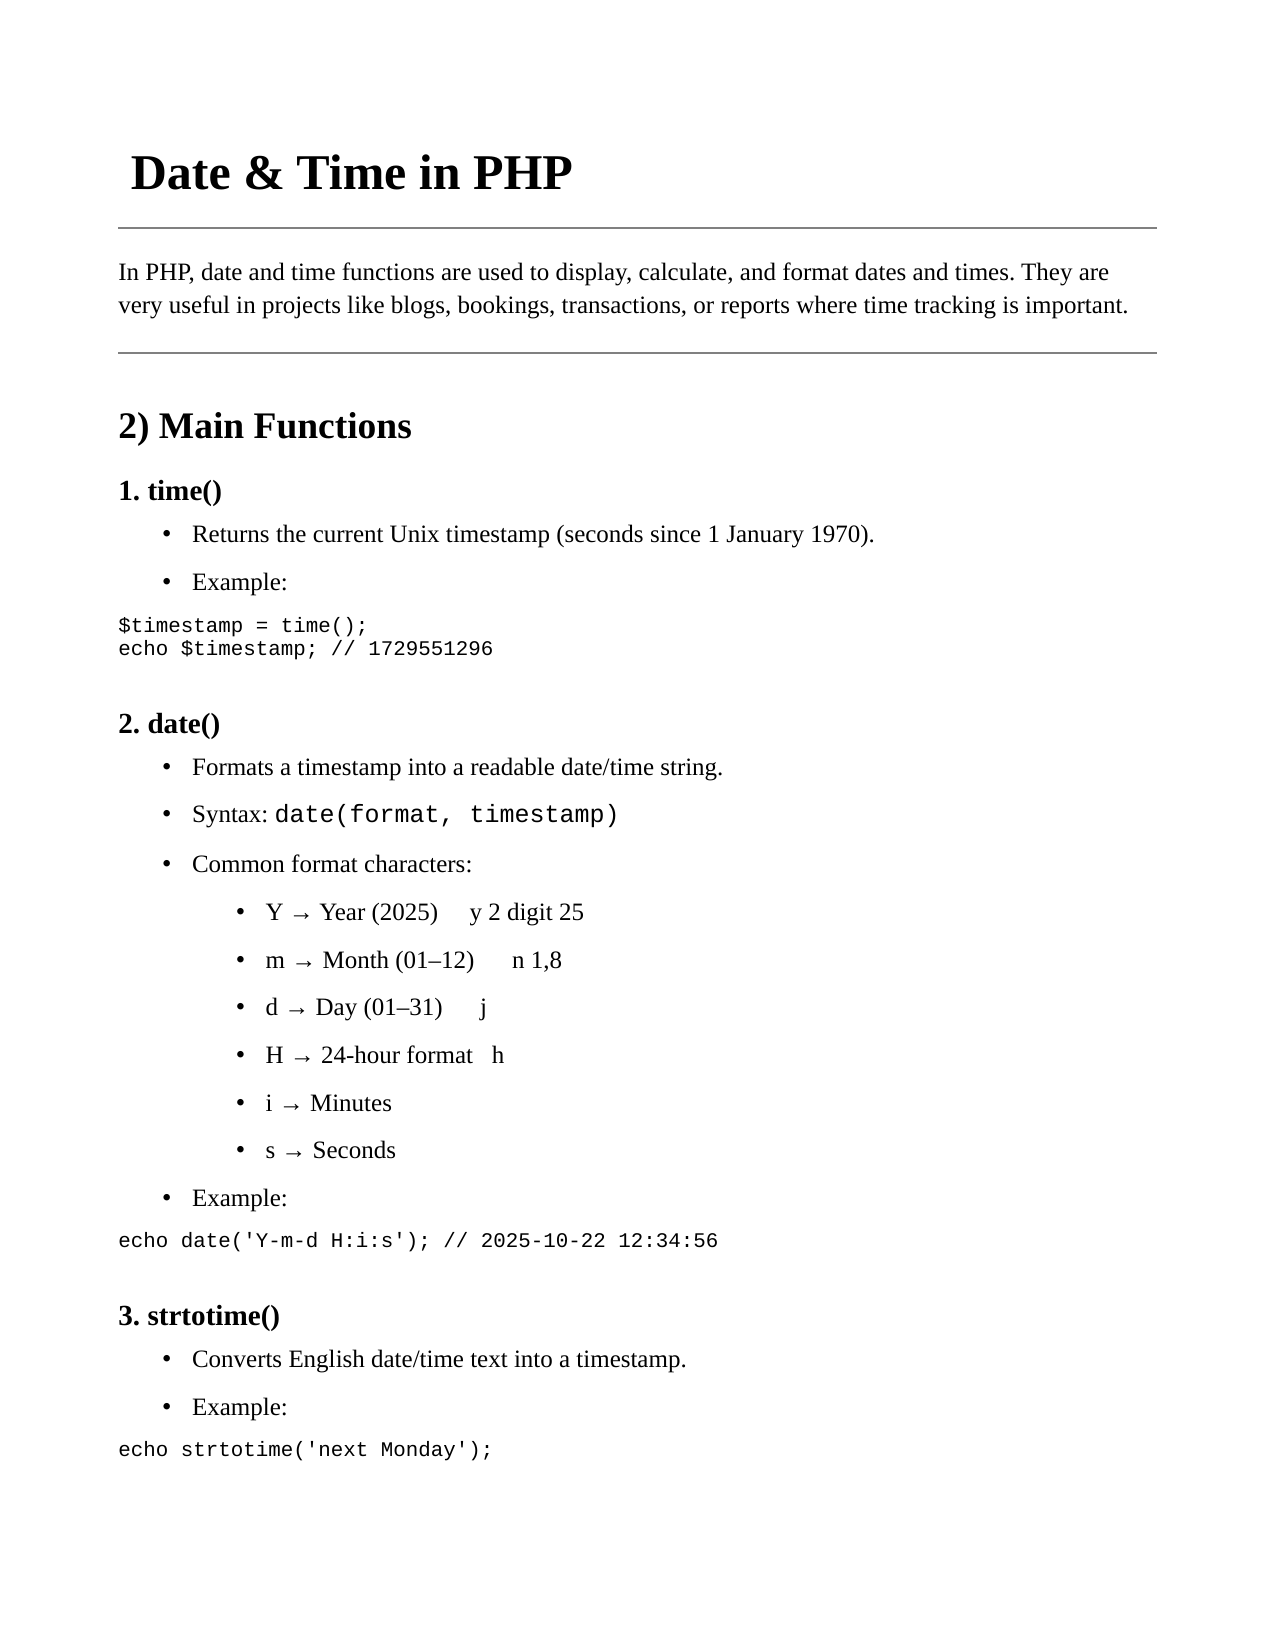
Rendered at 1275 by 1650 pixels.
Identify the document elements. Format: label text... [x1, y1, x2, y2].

text echo strtotime('next Monday'); [118, 1439, 1157, 1463]
list Syntax: date(format, timestamp) [162, 799, 1157, 830]
subtitle 3. strtotime() [118, 1298, 1157, 1332]
list s → Seconds [236, 1135, 1157, 1164]
subtitle 2) Main Functions [118, 403, 1157, 446]
list Returns the current Unix timestamp (seconds since 1 January 1970). [162, 519, 1157, 548]
list Example: [162, 1183, 1157, 1212]
list Example: [162, 1392, 1157, 1421]
list Example: [162, 567, 1157, 596]
list Formats a timestamp into a readable date/time string. [162, 752, 1157, 781]
list Y → Year (2025) y 2 digit 25 [236, 897, 1157, 926]
list m → Month (01–12) n 1,8 [236, 945, 1157, 973]
list Converts English date/time text into a timestamp. [162, 1344, 1157, 1373]
subtitle 2. date() [118, 706, 1157, 739]
text echo date('Y-m-d H:i:s'); // 2025-10-22 12:34:56 [118, 1230, 1157, 1254]
text $timestamp = time(); [118, 614, 1157, 638]
text echo $timestamp; // 1729551296 [118, 638, 1157, 662]
list i → Minutes [236, 1088, 1157, 1116]
subtitle 1. time() [118, 473, 1157, 507]
list Common format characters: [162, 849, 1157, 878]
text In PHP, date and time functions are used to display, calculate, and format dates and times. They are very useful in projects like blogs, bookings, transactions, or reports where time tracking is important. [118, 257, 1157, 319]
list H → 24-hour format h [236, 1040, 1157, 1069]
subtitle Date & Time in PHP [118, 143, 1157, 201]
list d → Day (01–31) j [236, 992, 1157, 1021]
